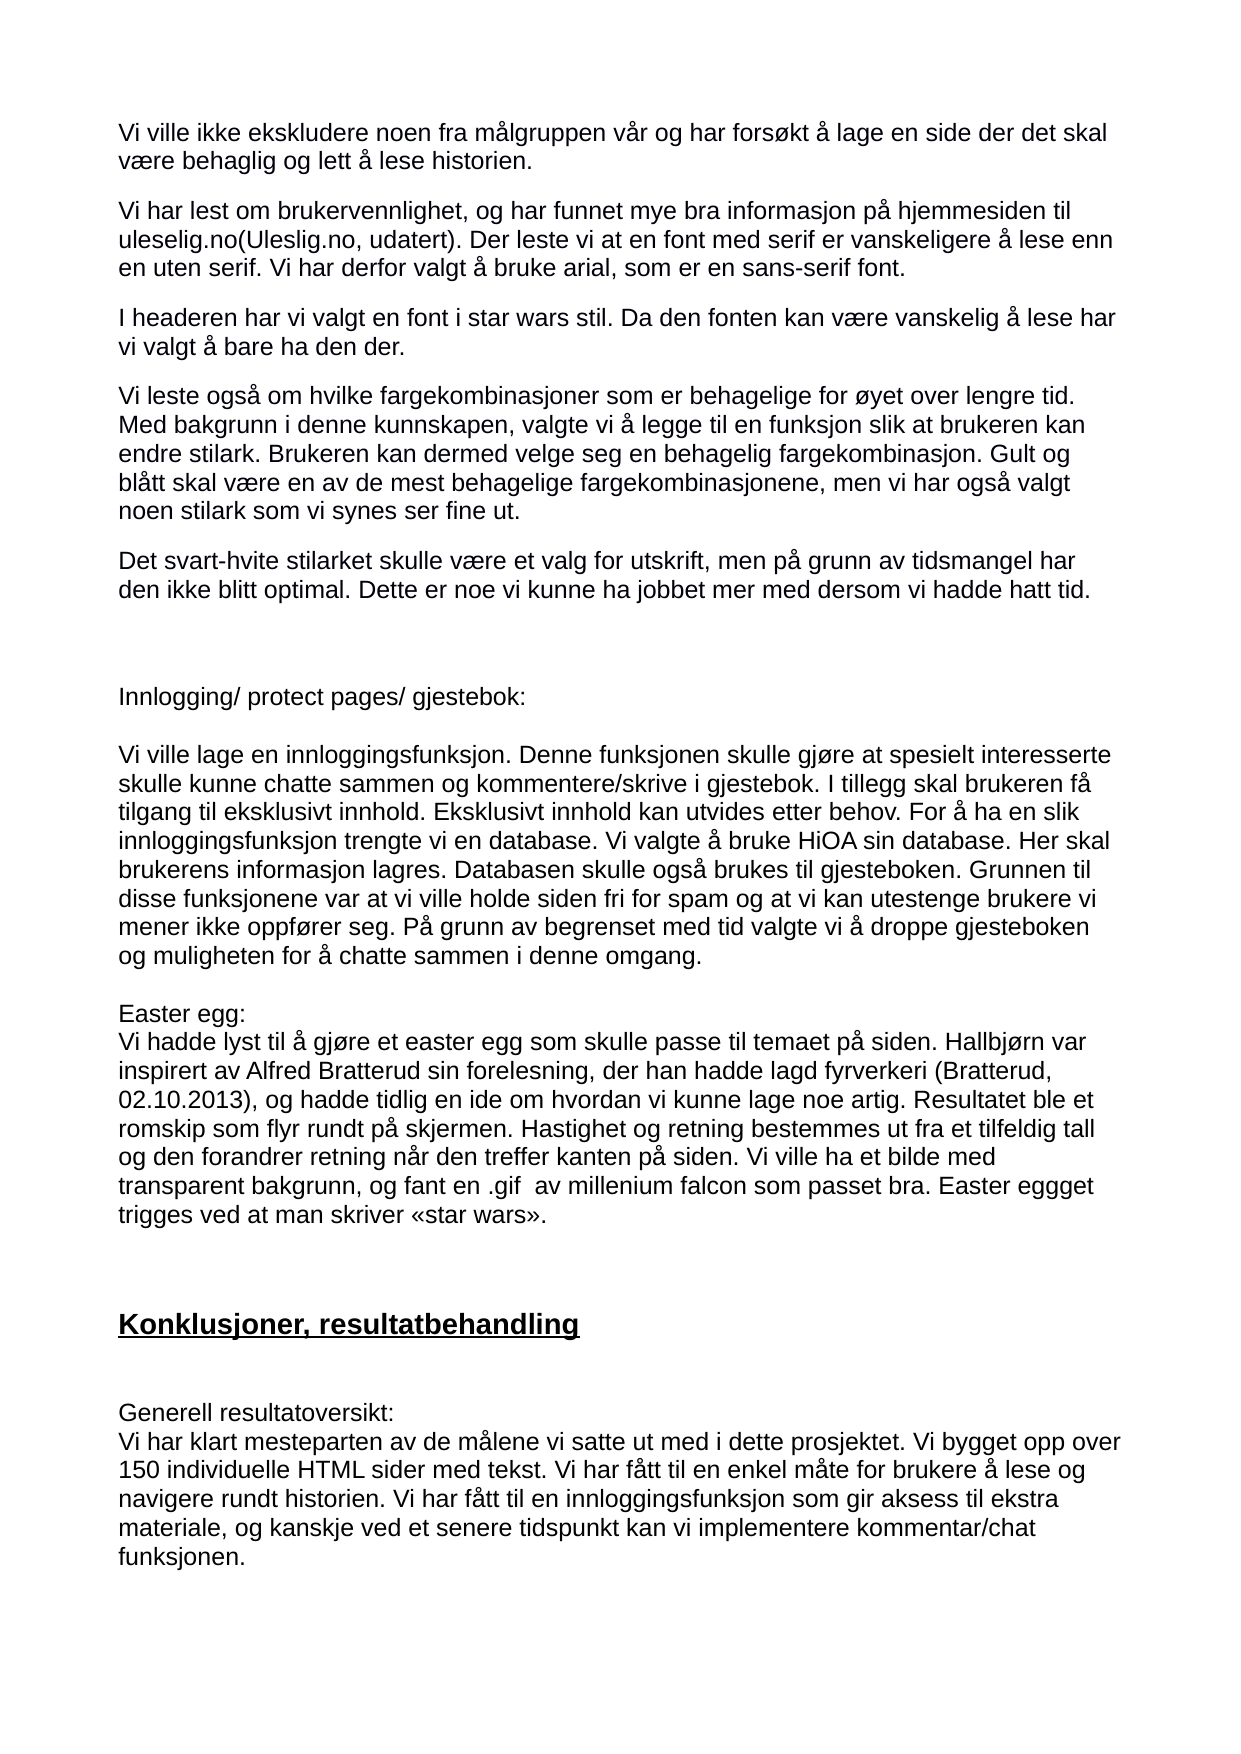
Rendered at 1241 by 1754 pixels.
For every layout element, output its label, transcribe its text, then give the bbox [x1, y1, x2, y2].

text Innlogging/ protect pages/ gjestebok: [118, 682, 1122, 711]
text Vi ville lage en innloggingsfunksjon. Denne funksjonen skulle gjøre at spesielt interesserte skulle kunne chatte sammen og kommentere/skrive i gjestebok. I tillegg skal brukeren få tilgang til eksklusivt innhold. Eksklusivt innhold kan utvides etter behov. For å ha en slik innloggingsfunksjon trengte vi en database. Vi valgte å bruke HiOA sin database. Her skal brukerens informasjon lagres. Databasen skulle også brukes til gjesteboken. Grunnen til disse funksjonene var at vi ville holde siden fri for spam og at vi kan utestenge brukere vi mener ikke oppfører seg. På grunn av begrenset med tid valgte vi å droppe gjesteboken og muligheten for å chatte sammen i denne omgang. [118, 740, 1122, 970]
text I headeren har vi valgt en font i star wars stil. Da den fonten kan være vanskelig å lese har vi valgt å bare ha den der. [118, 303, 1122, 361]
text Vi hadde lyst til å gjøre et easter egg som skulle passe til temaet på siden. Hallbjørn var inspirert av Alfred Bratterud sin forelesning, der han hadde lagd fyrverkeri (Bratterud, 02.10.2013), og hadde tidlig en ide om hvordan vi kunne lage noe artig. Resultatet ble et romskip som flyr rundt på skjermen. Hastighet og retning bestemmes ut fra et tilfeldig tall og den forandrer retning når den treffer kanten på siden. Vi ville ha et bilde med transparent bakgrunn, og fant en .gif av millenium falcon som passet bra. Easter eggget trigges ved at man skriver «star wars». [118, 1027, 1122, 1228]
text Det svart-hvite stilarket skulle være et valg for utskrift, men på grunn av tidsmangel har den ikke blitt optimal. Dette er noe vi kunne ha jobbet mer med dersom vi hadde hatt tid. [118, 546, 1122, 604]
text Easter egg: [118, 998, 1122, 1027]
text Vi leste også om hvilke fargekombinasjoner som er behagelige for øyet over lengre tid. Med bakgrunn i denne kunnskapen, valgte vi å legge til en funksjon slik at brukeren kan endre stilark. Brukeren kan dermed velge seg en behagelig fargekombinasjon. Gult og blått skal være en av de mest behagelige fargekombinasjonene, men vi har også valgt noen stilark som vi synes ser fine ut. [118, 382, 1122, 526]
text Vi ville ikke ekskludere noen fra målgruppen vår og har forsøkt å lage en side der det skal være behaglig og lett å lese historien. [118, 118, 1122, 176]
text Generell resultatoversikt: [118, 1398, 1122, 1427]
text Vi har lest om brukervennlighet, og har funnet mye bra informasjon på hjemmesiden til uleselig.no(Uleslig.no, udatert). Der leste vi at en font med serif er vanskeligere å lese enn en uten serif. Vi har derfor valgt å bruke arial, som er en sans-serif font. [118, 196, 1122, 283]
text Konklusjoner, resultatbehandling [118, 1307, 1122, 1340]
text Vi har klart mesteparten av de målene vi satte ut med i dette prosjektet. Vi bygget opp over 150 individuelle HTML sider med tekst. Vi har fått til en enkel måte for brukere å lese og navigere rundt historien. Vi har fått til en innloggingsfunksjon som gir aksess til ekstra materiale, og kanskje ved et senere tidspunkt kan vi implementere kommentar/chat funksjonen. [118, 1427, 1122, 1570]
